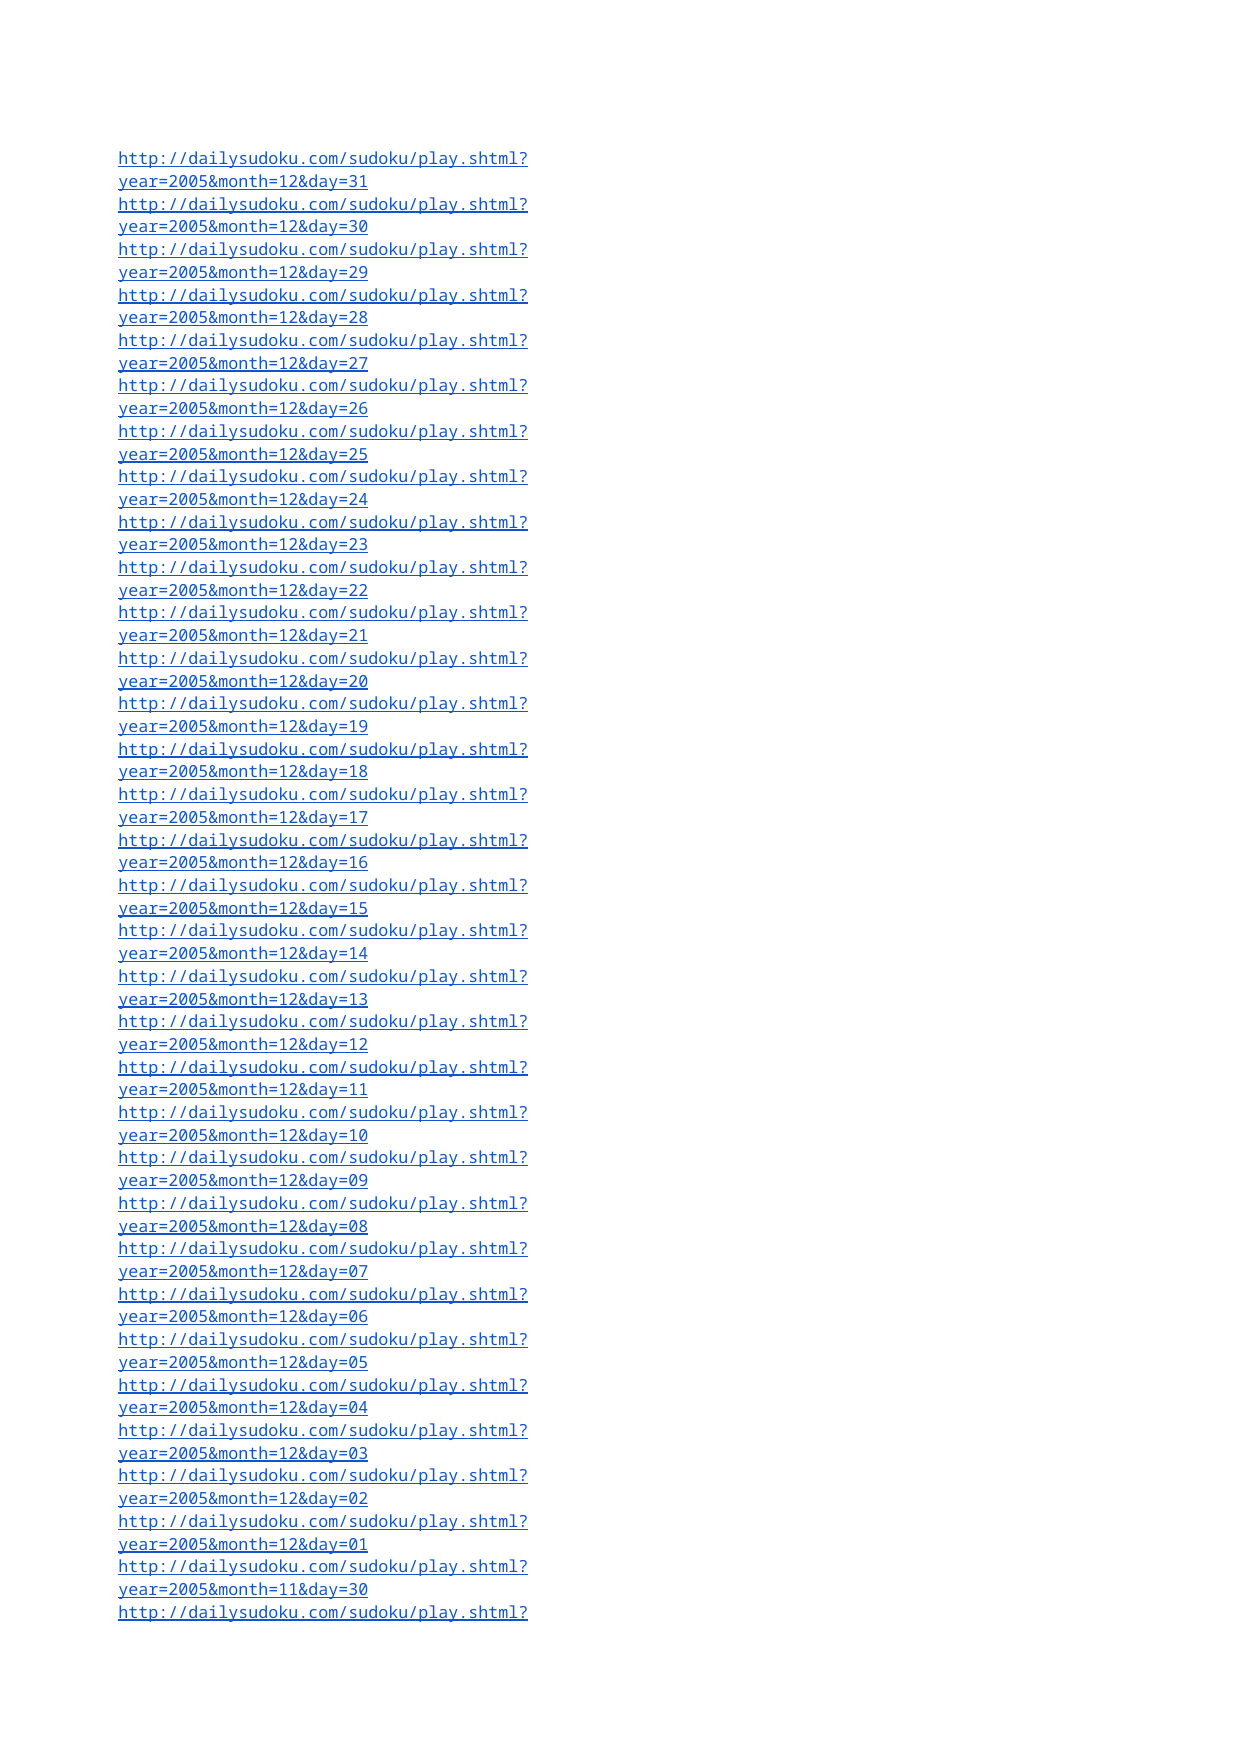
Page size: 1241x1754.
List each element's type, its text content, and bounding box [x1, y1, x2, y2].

table_cell http://dailysudoku.com/sudoku/play.shtml?year=2005&month=12&day=21 [118, 601, 736, 646]
table_cell http://dailysudoku.com/sudoku/play.shtml?year=2005&month=12&day=22 [118, 556, 736, 601]
table_cell http://dailysudoku.com/sudoku/play.shtml?year=2005&month=12&day=20 [118, 646, 736, 692]
table_cell http://dailysudoku.com/sudoku/play.shtml?year=2005&month=12&day=24 [118, 465, 736, 510]
table_cell http://dailysudoku.com/sudoku/play.shtml?year=2005&month=12&day=14 [118, 919, 736, 964]
table_cell http://dailysudoku.com/sudoku/play.shtml?year=2005&month=12&day=03 [118, 1419, 736, 1464]
table_cell http://dailysudoku.com/sudoku/play.shtml?year=2005&month=12&day=11 [118, 1055, 736, 1101]
table_cell http://dailysudoku.com/sudoku/play.shtml?year=2005&month=12&day=26 [118, 374, 736, 419]
table_cell http://dailysudoku.com/sudoku/play.shtml?year=2005&month=12&day=27 [118, 329, 736, 374]
table_cell http://dailysudoku.com/sudoku/play.shtml?year=2005&month=12&day=30 [118, 192, 736, 238]
table_cell http://dailysudoku.com/sudoku/play.shtml?year=2005&month=12&day=18 [118, 737, 736, 783]
table_cell http://dailysudoku.com/sudoku/play.shtml?year=2005&month=12&day=12 [118, 1010, 736, 1055]
table_cell http://dailysudoku.com/sudoku/play.shtml?year=2005&month=12&day=29 [118, 238, 736, 283]
table_cell http://dailysudoku.com/sudoku/play.shtml?year=2005&month=12&day=10 [118, 1101, 736, 1146]
table_cell http://dailysudoku.com/sudoku/play.shtml?year=2005&month=12&day=25 [118, 419, 736, 465]
table_cell http://dailysudoku.com/sudoku/play.shtml?year=2005&month=12&day=17 [118, 783, 736, 828]
table_cell http://dailysudoku.com/sudoku/play.shtml?year=2005&month=12&day=09 [118, 1146, 736, 1191]
table_cell http://dailysudoku.com/sudoku/play.shtml?year=2005&month=12&day=13 [118, 964, 736, 1010]
table_cell http://dailysudoku.com/sudoku/play.shtml?year=2005&month=12&day=01 [118, 1509, 736, 1555]
table_header http://dailysudoku.com/sudoku/play.shtml?year=2005&month=12&day=31 [118, 147, 736, 192]
table_cell http://dailysudoku.com/sudoku/play.shtml?year=2005&month=12&day=08 [118, 1191, 736, 1237]
table_cell http://dailysudoku.com/sudoku/play.shtml?year=2005&month=12&day=06 [118, 1282, 736, 1328]
table_cell http://dailysudoku.com/sudoku/play.shtml? [118, 1600, 736, 1623]
table_cell http://dailysudoku.com/sudoku/play.shtml?year=2005&month=12&day=23 [118, 510, 736, 556]
table_cell http://dailysudoku.com/sudoku/play.shtml?year=2005&month=12&day=19 [118, 692, 736, 737]
table_cell http://dailysudoku.com/sudoku/play.shtml?year=2005&month=12&day=04 [118, 1373, 736, 1418]
table_cell http://dailysudoku.com/sudoku/play.shtml?year=2005&month=12&day=16 [118, 828, 736, 873]
table_cell http://dailysudoku.com/sudoku/play.shtml?year=2005&month=12&day=02 [118, 1464, 736, 1509]
table_cell http://dailysudoku.com/sudoku/play.shtml?year=2005&month=12&day=15 [118, 874, 736, 919]
table_cell http://dailysudoku.com/sudoku/play.shtml?year=2005&month=12&day=28 [118, 283, 736, 328]
table_cell http://dailysudoku.com/sudoku/play.shtml?year=2005&month=12&day=07 [118, 1237, 736, 1282]
table_cell http://dailysudoku.com/sudoku/play.shtml?year=2005&month=12&day=05 [118, 1328, 736, 1373]
table_cell http://dailysudoku.com/sudoku/play.shtml?year=2005&month=11&day=30 [118, 1555, 736, 1600]
